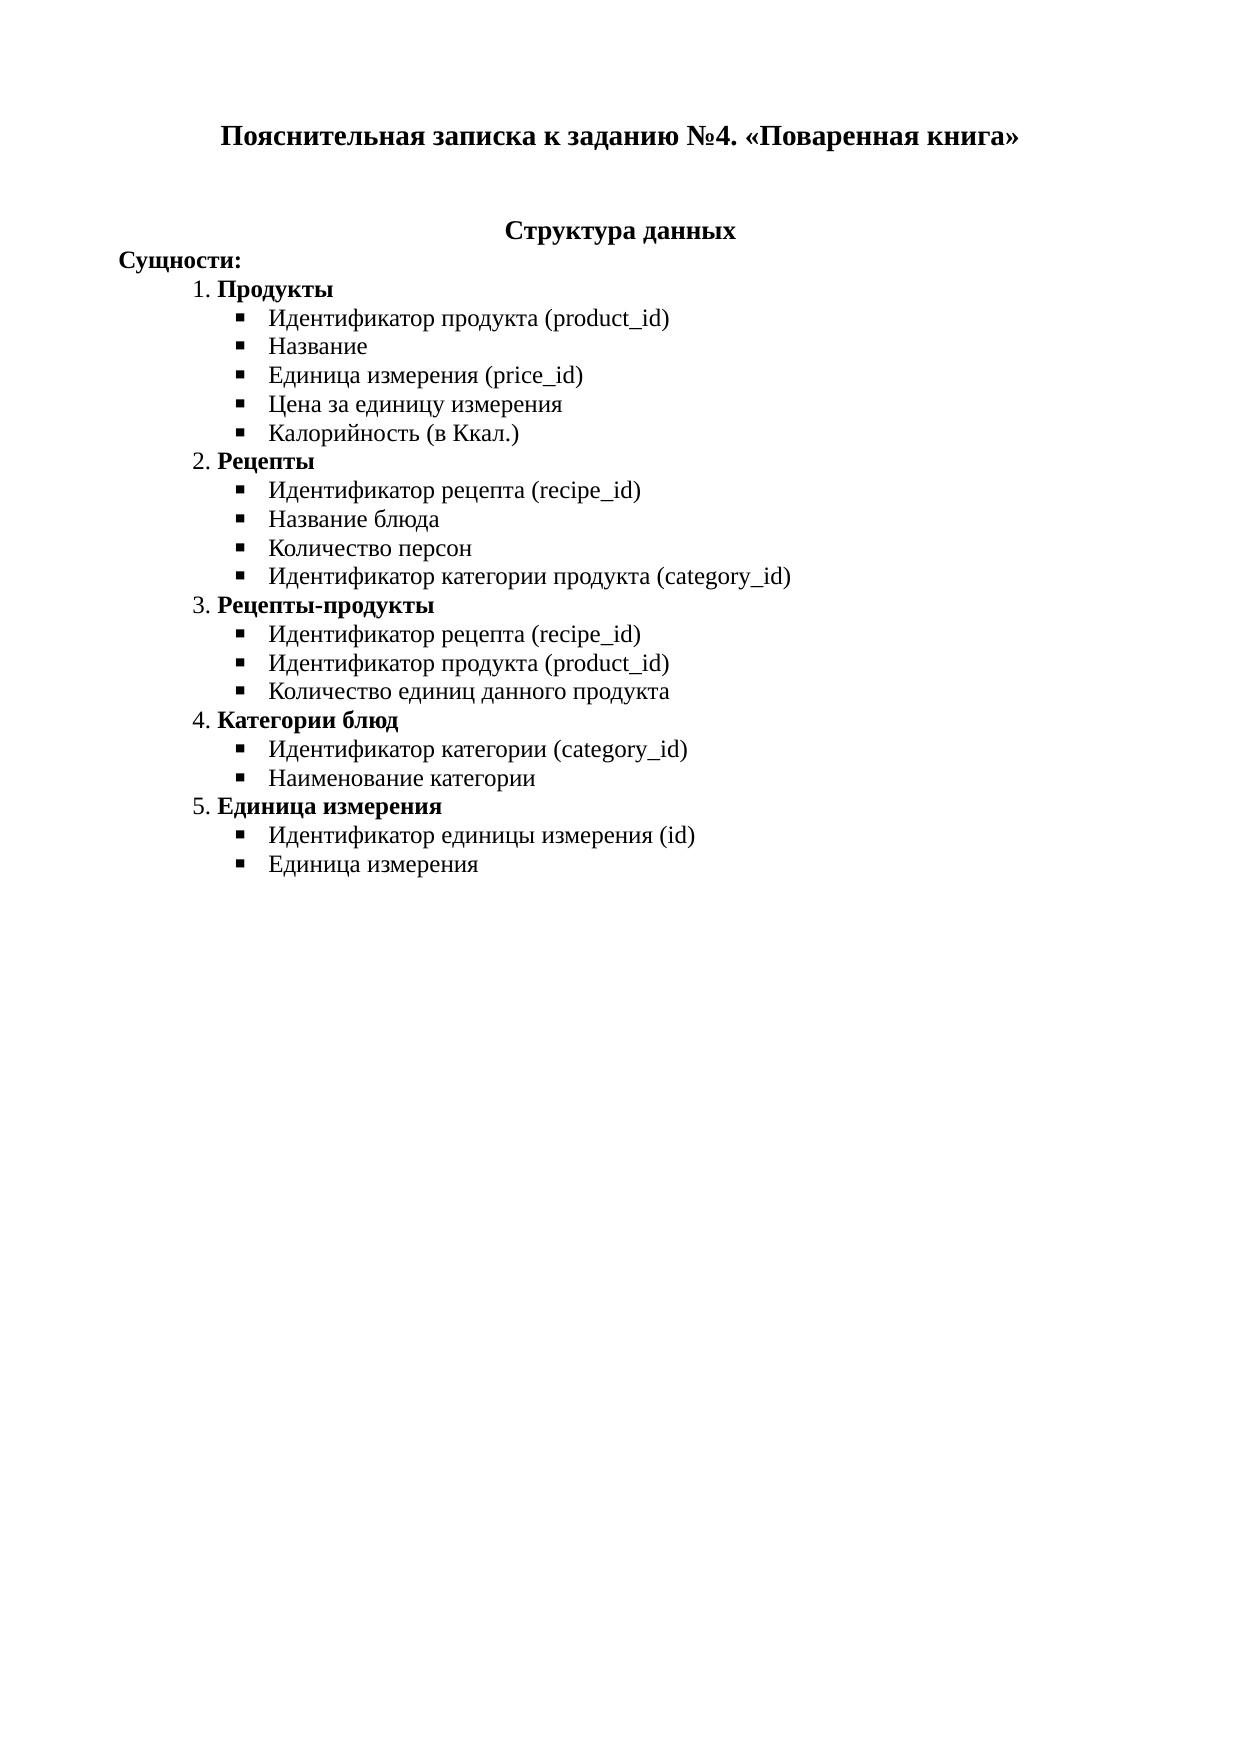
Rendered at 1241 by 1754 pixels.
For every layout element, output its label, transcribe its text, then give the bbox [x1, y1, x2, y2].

text 3. Рецепты-продукты [118, 590, 1122, 619]
list Название [231, 331, 1122, 360]
list Цена за единицу измерения [231, 389, 1122, 418]
list Единица измерения (price_id) [231, 360, 1122, 389]
list Название блюда [231, 504, 1122, 533]
text 4. Категории блюд [118, 705, 1122, 734]
list Идентификатор категории продукта (category_id) [231, 561, 1122, 590]
list Количество единиц данного продукта [231, 676, 1122, 705]
list Идентификатор категории (category_id) [231, 734, 1122, 763]
text Структура данных [118, 214, 1122, 245]
list Количество персон [231, 533, 1122, 561]
list Идентификатор продукта (product_id) [231, 303, 1122, 331]
text 5. Единица измерения [118, 791, 1122, 820]
list Наименование категории [231, 763, 1122, 791]
list Идентификатор рецепта (recipe_id) [231, 619, 1122, 648]
text 2. Рецепты [118, 446, 1122, 475]
text 1. Продукты [118, 274, 1122, 303]
text Сущности: [118, 245, 1122, 274]
list Калорийность (в Ккал.) [231, 418, 1122, 446]
list Идентификатор рецепта (recipe_id) [231, 475, 1122, 504]
text Пояснительная записка к заданию №4. «Поваренная книга» [118, 118, 1122, 152]
list Идентификатор единицы измерения (id) [231, 820, 1122, 849]
list Единица измерения [231, 849, 1122, 878]
list Идентификатор продукта (product_id) [231, 648, 1122, 676]
